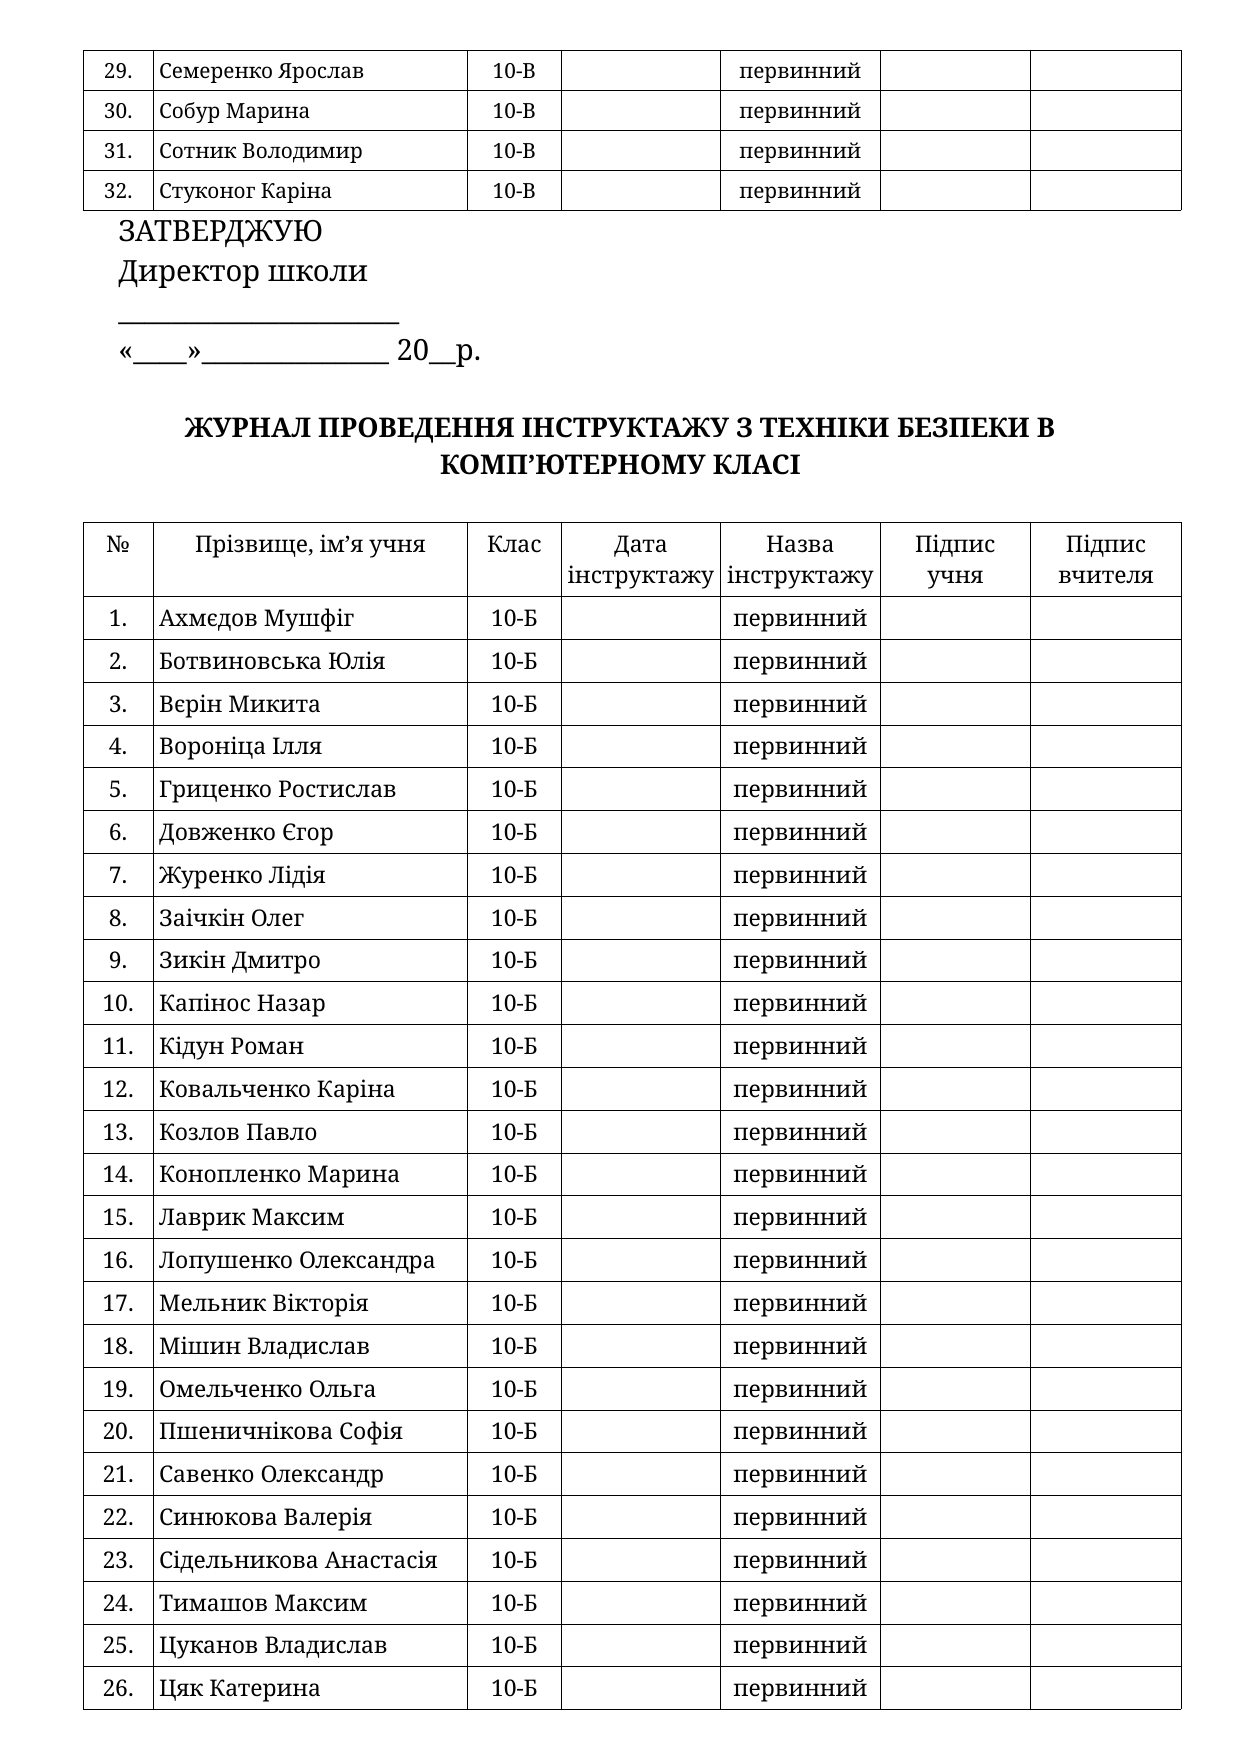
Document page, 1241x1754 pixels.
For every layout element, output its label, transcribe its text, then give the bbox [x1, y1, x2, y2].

table_cell [84, 597, 153, 639]
table_cell [562, 51, 720, 90]
table_cell [1031, 131, 1181, 170]
table_cell 10-Б [468, 1368, 561, 1409]
table_cell [1031, 854, 1181, 896]
table_header Назва інструктажу [721, 523, 880, 596]
table_cell [84, 1625, 153, 1666]
table_cell Омельченко Ольга [154, 1368, 467, 1409]
table_cell [562, 768, 720, 810]
table_cell [84, 91, 153, 130]
table_cell Цяк Катерина [154, 1667, 467, 1709]
table_cell [1031, 683, 1181, 724]
table_cell Вєрін Микита [154, 683, 467, 724]
table_cell [562, 1325, 720, 1367]
table_cell первинний [721, 1582, 880, 1623]
table_cell [881, 1496, 1030, 1538]
table_cell [84, 51, 153, 90]
table_cell [84, 1582, 153, 1623]
table_cell [84, 1368, 153, 1409]
table_cell [562, 897, 720, 938]
table_cell первинний [721, 1068, 880, 1110]
table_cell 10-Б [468, 1411, 561, 1452]
table_cell 10-Б [468, 982, 561, 1024]
table_cell первинний [721, 640, 880, 682]
table_cell [84, 726, 153, 767]
table_cell [84, 1111, 153, 1153]
table_cell [562, 811, 720, 853]
table_cell Кідун Роман [154, 1025, 467, 1067]
table_cell 10-Б [468, 1496, 561, 1538]
table_cell 10-Б [468, 1068, 561, 1110]
table_cell [84, 1453, 153, 1495]
table_cell Семеренко Ярослав [154, 51, 467, 90]
table_cell первинний [721, 597, 880, 639]
table_cell первинний [721, 91, 880, 130]
table_cell [84, 982, 153, 1024]
table_cell Савенко Олександр [154, 1453, 467, 1495]
table_cell Мельник Вікторія [154, 1282, 467, 1324]
table_cell 10-Б [468, 1196, 561, 1238]
table_cell [562, 1496, 720, 1538]
table_cell 10-Б [468, 1582, 561, 1623]
table_cell [881, 1625, 1030, 1666]
table_cell [881, 1196, 1030, 1238]
table_cell [562, 1625, 720, 1666]
table_cell Заічкін Олег [154, 897, 467, 938]
table_cell 10-Б [468, 1453, 561, 1495]
table_cell [84, 1411, 153, 1452]
table_cell 10-Б [468, 1667, 561, 1709]
table_cell Мішин Владислав [154, 1325, 467, 1367]
table_cell [1031, 1539, 1181, 1581]
table_cell первинний [721, 854, 880, 896]
table_cell первинний [721, 1282, 880, 1324]
table_cell [84, 768, 153, 810]
table_cell 10-Б [468, 683, 561, 724]
table_cell [84, 1196, 153, 1238]
table_cell 10-Б [468, 597, 561, 639]
table_cell [1031, 726, 1181, 767]
table_cell Собур Марина [154, 91, 467, 130]
table_cell [1031, 51, 1181, 90]
table_cell Зикін Дмитро [154, 940, 467, 981]
text _____________________ [118, 289, 1122, 329]
table_cell первинний [721, 1411, 880, 1452]
table_cell 10-Б [468, 811, 561, 853]
table_cell Журенко Лідія [154, 854, 467, 896]
table_cell первинний [721, 683, 880, 724]
table_cell [1031, 940, 1181, 981]
table_cell [881, 1068, 1030, 1110]
table_cell Тимашов Максим [154, 1582, 467, 1623]
table_cell [1031, 1625, 1181, 1666]
table_cell Ахмєдов Мушфіг [154, 597, 467, 639]
table_cell [881, 1411, 1030, 1452]
table_cell 10-В [468, 131, 561, 170]
table_cell [562, 1154, 720, 1195]
table_cell [881, 768, 1030, 810]
table_cell 10-Б [468, 640, 561, 682]
table_cell 10-Б [468, 1325, 561, 1367]
table_cell [84, 1239, 153, 1281]
table_cell [562, 1411, 720, 1452]
table_cell Лопушенко Олександра [154, 1239, 467, 1281]
table_cell [84, 1325, 153, 1367]
table_cell Гриценко Ростислав [154, 768, 467, 810]
table_cell 10-Б [468, 1025, 561, 1067]
table_cell первинний [721, 811, 880, 853]
table_cell 10-Б [468, 1625, 561, 1666]
table_cell [1031, 1196, 1181, 1238]
table_cell первинний [721, 1625, 880, 1666]
table_cell [562, 1282, 720, 1324]
table_cell [881, 726, 1030, 767]
table_cell Лаврик Максим [154, 1196, 467, 1238]
table_cell [562, 854, 720, 896]
table_cell [881, 51, 1030, 90]
table_cell [881, 1325, 1030, 1367]
table_cell [84, 940, 153, 981]
table_cell [881, 1453, 1030, 1495]
table_cell [562, 982, 720, 1024]
table_cell [1031, 1282, 1181, 1324]
table_cell [1031, 1025, 1181, 1067]
table_cell [84, 1667, 153, 1709]
table_cell 10-Б [468, 854, 561, 896]
table_cell Стуконог Каріна [154, 171, 467, 210]
table_cell [1031, 982, 1181, 1024]
table_cell [562, 940, 720, 981]
table_cell [562, 1453, 720, 1495]
table_cell [562, 1068, 720, 1110]
table_cell [1031, 768, 1181, 810]
table_cell [1031, 171, 1181, 210]
table_cell [881, 940, 1030, 981]
table_cell [1031, 1582, 1181, 1623]
table_cell [1031, 897, 1181, 938]
table_cell [1031, 91, 1181, 130]
table_cell [1031, 1496, 1181, 1538]
table_cell [84, 1025, 153, 1067]
table_cell [881, 982, 1030, 1024]
table_cell Пшеничнікова Софія [154, 1411, 467, 1452]
table_cell Капінос Назар [154, 982, 467, 1024]
table_cell [881, 131, 1030, 170]
text ЖУРНАЛ ПРОВЕДЕННЯ ІНСТРУКТАЖУ З ТЕХНІКИ БЕЗПЕКИ В КОМП’ЮТЕРНОМУ КЛАСІ [118, 408, 1122, 482]
table_cell [562, 131, 720, 170]
table_cell первинний [721, 768, 880, 810]
table_cell [84, 171, 153, 210]
table_cell первинний [721, 131, 880, 170]
table_cell [881, 1539, 1030, 1581]
table_cell 10-Б [468, 940, 561, 981]
table_cell [881, 640, 1030, 682]
table_cell [562, 1368, 720, 1409]
table_cell первинний [721, 1025, 880, 1067]
table_cell первинний [721, 51, 880, 90]
table_cell 10-Б [468, 768, 561, 810]
text ЗАТВЕРДЖУЮ [118, 211, 1122, 250]
table_cell [1031, 1411, 1181, 1452]
table_cell Ботвиновська Юлія [154, 640, 467, 682]
table_cell первинний [721, 1667, 880, 1709]
table_cell первинний [721, 1368, 880, 1409]
table_header Підпис учня [881, 523, 1030, 596]
table_cell первинний [721, 1154, 880, 1195]
table_header Клас [468, 523, 561, 596]
table_cell 10-В [468, 91, 561, 130]
table_cell [1031, 811, 1181, 853]
text Директор школи [118, 250, 1122, 289]
table_cell 10-Б [468, 726, 561, 767]
table_cell [1031, 1154, 1181, 1195]
table_cell [1031, 1453, 1181, 1495]
table_cell 10-В [468, 171, 561, 210]
table_cell 10-Б [468, 1539, 561, 1581]
table_cell [1031, 1239, 1181, 1281]
table_cell [881, 1025, 1030, 1067]
table_cell первинний [721, 171, 880, 210]
table_cell Сотник Володимир [154, 131, 467, 170]
table_cell [881, 854, 1030, 896]
table_cell [84, 1154, 153, 1195]
table_cell 10-В [468, 51, 561, 90]
table_cell [562, 1582, 720, 1623]
table_cell [562, 1111, 720, 1153]
table_cell [84, 1539, 153, 1581]
table_cell 10-Б [468, 1282, 561, 1324]
table_cell Синюкова Валерія [154, 1496, 467, 1538]
table_cell первинний [721, 982, 880, 1024]
table_cell [881, 1667, 1030, 1709]
table_cell [562, 726, 720, 767]
table_cell [881, 91, 1030, 130]
table_cell [881, 1154, 1030, 1195]
table_cell первинний [721, 897, 880, 938]
table_cell [1031, 1667, 1181, 1709]
table_cell [562, 683, 720, 724]
table_cell Довженко Єгор [154, 811, 467, 853]
table_header № [84, 523, 153, 596]
table_cell [84, 1282, 153, 1324]
table_cell первинний [721, 1111, 880, 1153]
table_cell [562, 1025, 720, 1067]
table_cell [562, 597, 720, 639]
table_cell [881, 1282, 1030, 1324]
table_cell [1031, 1068, 1181, 1110]
table_cell Сідельникова Анастасія [154, 1539, 467, 1581]
table_cell [84, 1496, 153, 1538]
table_cell [562, 1539, 720, 1581]
table_cell [84, 1068, 153, 1110]
table_cell [1031, 597, 1181, 639]
table_header Дата інструктажу [562, 523, 720, 596]
table_cell [84, 683, 153, 724]
table_cell [84, 854, 153, 896]
table_cell 10-Б [468, 1111, 561, 1153]
table_cell [881, 683, 1030, 724]
table_cell 10-Б [468, 1154, 561, 1195]
table_cell [881, 1582, 1030, 1623]
table_cell первинний [721, 1239, 880, 1281]
table_header Прізвище, ім’я учня [154, 523, 467, 596]
table_cell первинний [721, 1325, 880, 1367]
table_cell [562, 1196, 720, 1238]
text «____»______________ 20__р. [118, 329, 1122, 369]
table_header Підпис вчителя [1031, 523, 1181, 596]
table_cell первинний [721, 1196, 880, 1238]
table_cell [1031, 1368, 1181, 1409]
table_cell Козлов Павло [154, 1111, 467, 1153]
table_cell Конопленко Марина [154, 1154, 467, 1195]
table_cell Ковальченко Каріна [154, 1068, 467, 1110]
table_cell [881, 1111, 1030, 1153]
table_cell [881, 597, 1030, 639]
table_cell первинний [721, 726, 880, 767]
table_cell [1031, 1325, 1181, 1367]
table_cell Вороніца Ілля [154, 726, 467, 767]
table_cell [562, 1667, 720, 1709]
table_cell [562, 1239, 720, 1281]
table_cell первинний [721, 940, 880, 981]
table_cell [562, 91, 720, 130]
table_cell первинний [721, 1539, 880, 1581]
table_cell [1031, 1111, 1181, 1153]
table_cell [881, 171, 1030, 210]
table_cell [881, 811, 1030, 853]
table_cell [881, 897, 1030, 938]
table_cell [881, 1239, 1030, 1281]
table_cell [562, 171, 720, 210]
table_cell 10-Б [468, 897, 561, 938]
table_cell [84, 640, 153, 682]
table_cell 10-Б [468, 1239, 561, 1281]
table_cell [1031, 640, 1181, 682]
table_cell [881, 1368, 1030, 1409]
table_cell первинний [721, 1496, 880, 1538]
table_cell [84, 897, 153, 938]
table_cell Цуканов Владислав [154, 1625, 467, 1666]
table_cell [84, 811, 153, 853]
table_cell [84, 131, 153, 170]
table_cell [562, 640, 720, 682]
table_cell первинний [721, 1453, 880, 1495]
